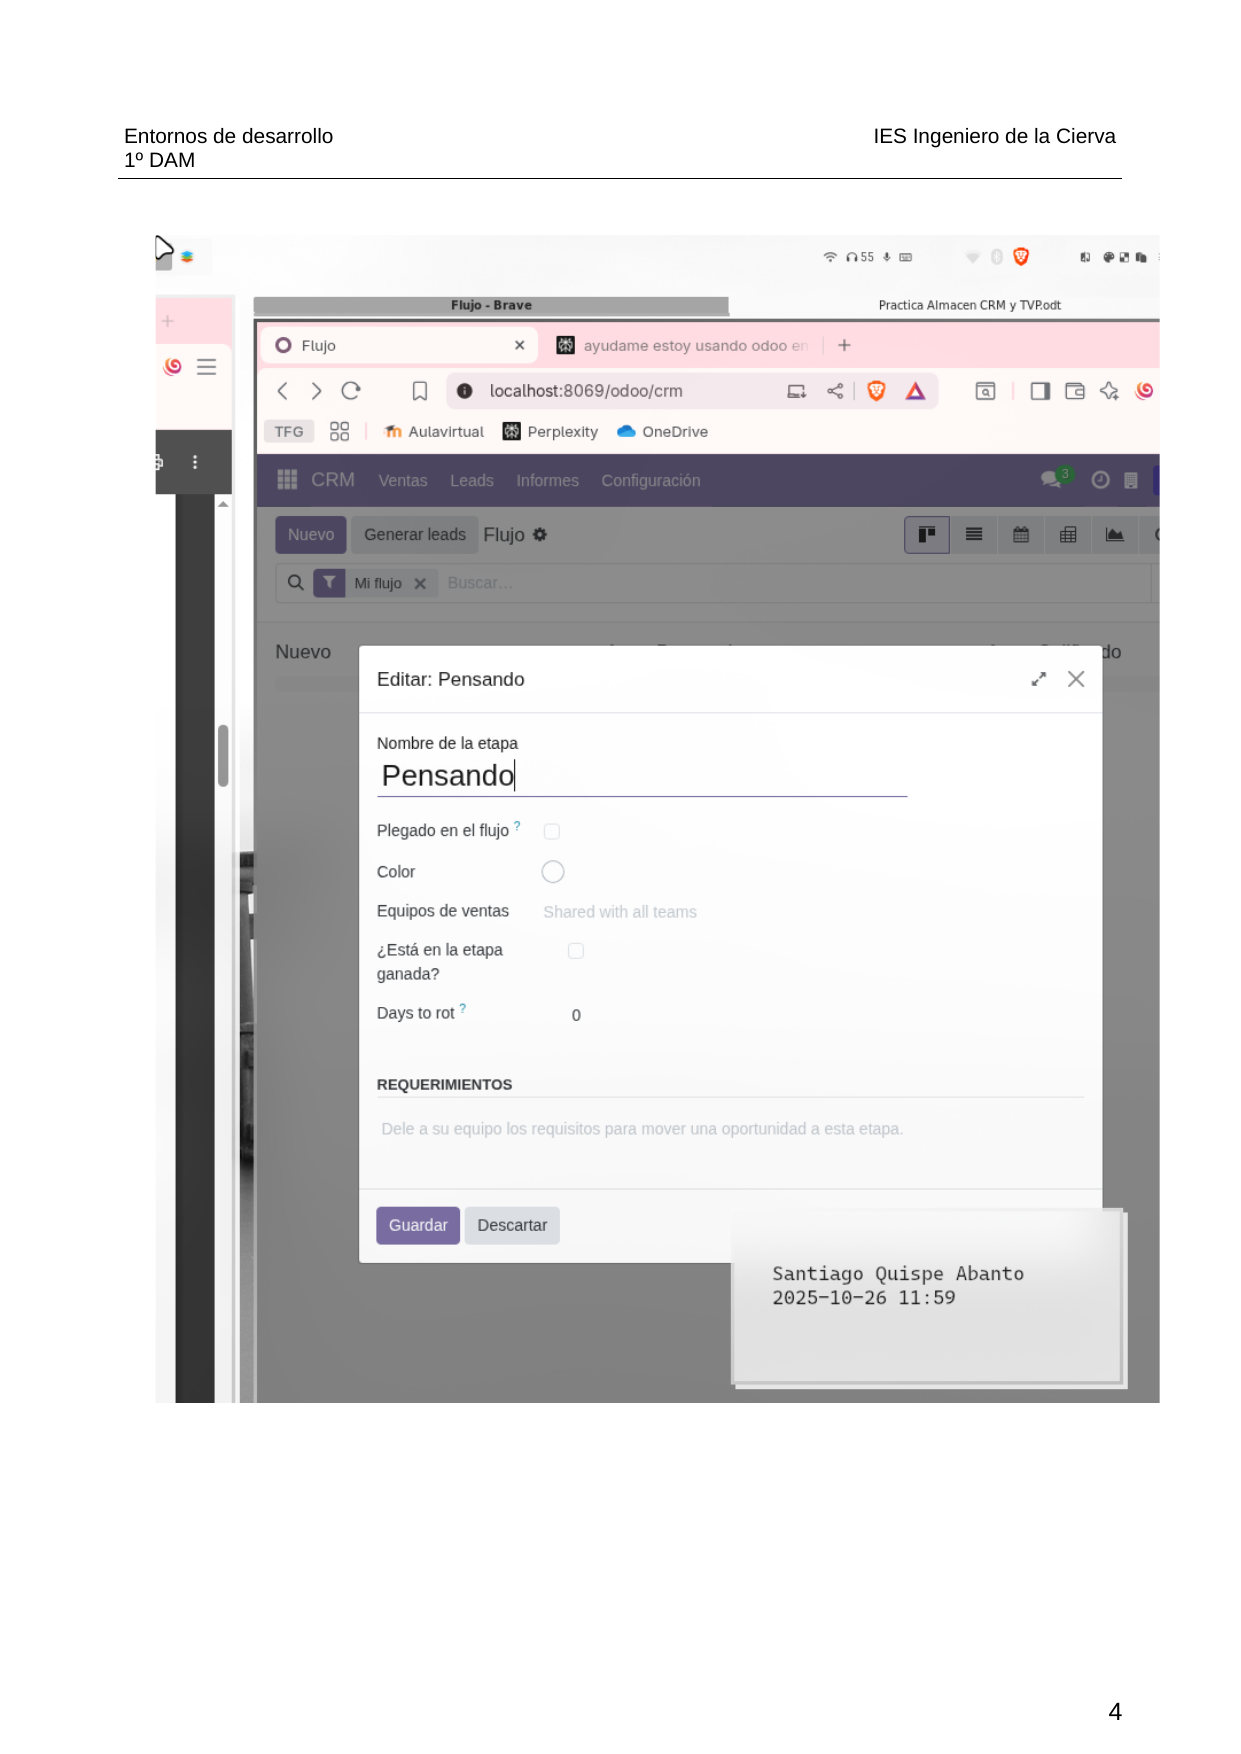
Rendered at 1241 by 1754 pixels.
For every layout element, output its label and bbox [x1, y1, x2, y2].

picture [155, 235, 1160, 1403]
